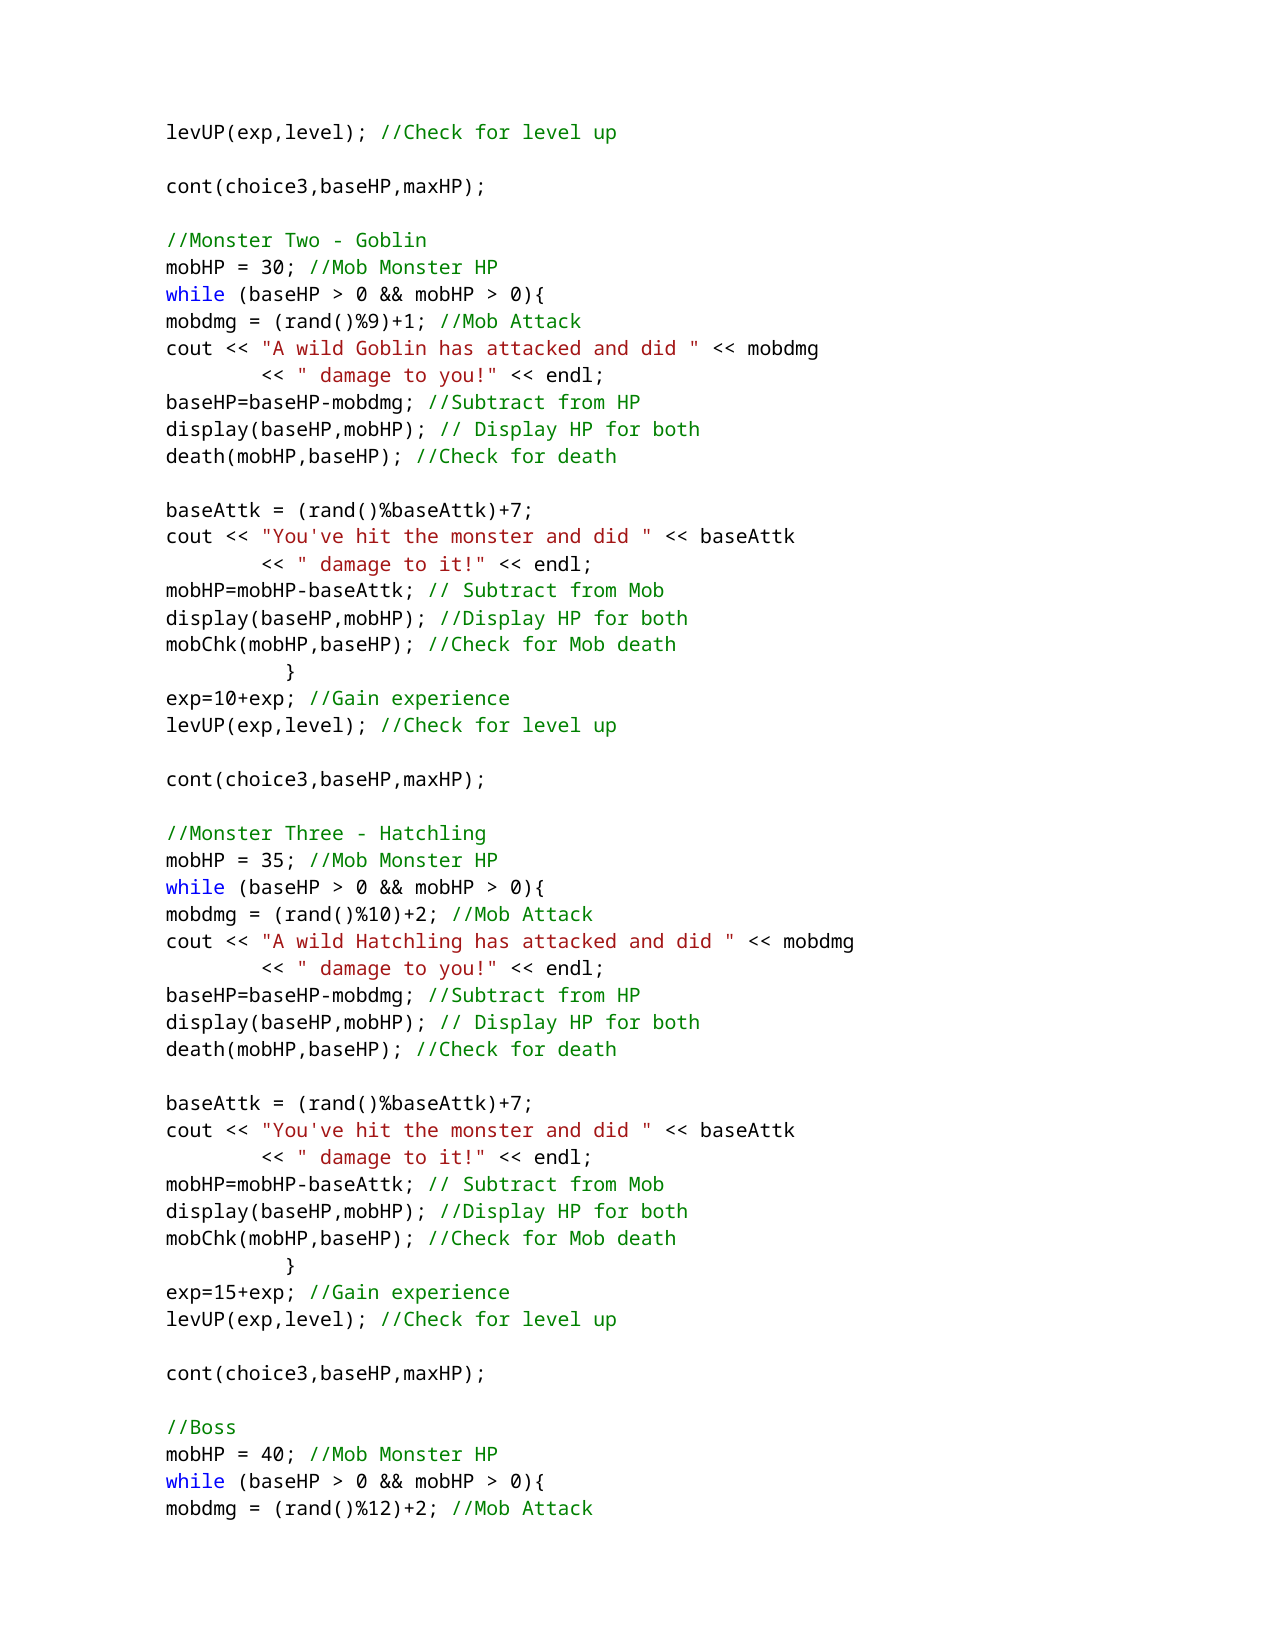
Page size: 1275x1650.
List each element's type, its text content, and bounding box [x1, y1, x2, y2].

text levUP(exp,level); //Check for level up [118, 1305, 1157, 1332]
text cont(choice3,baseHP,maxHP); [118, 172, 1157, 199]
text baseAttk = (rand()%baseAttk)+7; [118, 496, 1157, 523]
text cont(choice3,baseHP,maxHP); [118, 1359, 1157, 1386]
text baseAttk = (rand()%baseAttk)+7; [118, 1089, 1157, 1116]
text mobHP=mobHP-baseAttk; // Subtract from Mob [118, 577, 1157, 604]
text } [118, 1251, 1157, 1278]
text << " damage to you!" << endl; [118, 954, 1157, 981]
text mobChk(mobHP,baseHP); //Check for Mob death [118, 1224, 1157, 1251]
text << " damage to you!" << endl; [118, 361, 1157, 388]
text mobdmg = (rand()%12)+2; //Mob Attack [118, 1494, 1157, 1521]
text mobdmg = (rand()%9)+1; //Mob Attack [118, 307, 1157, 334]
text //Monster Two - Goblin [118, 226, 1157, 253]
text mobHP = 40; //Mob Monster HP [118, 1440, 1157, 1467]
text cont(choice3,baseHP,maxHP); [118, 766, 1157, 793]
text while (baseHP > 0 && mobHP > 0){ [118, 280, 1157, 307]
text levUP(exp,level); //Check for level up [118, 118, 1157, 145]
text baseHP=baseHP-mobdmg; //Subtract from HP [118, 388, 1157, 415]
text mobdmg = (rand()%10)+2; //Mob Attack [118, 901, 1157, 927]
text mobHP = 30; //Mob Monster HP [118, 253, 1157, 280]
text mobChk(mobHP,baseHP); //Check for Mob death [118, 631, 1157, 658]
text exp=10+exp; //Gain experience [118, 685, 1157, 712]
text << " damage to it!" << endl; [118, 550, 1157, 577]
text //Boss [118, 1413, 1157, 1440]
text baseHP=baseHP-mobdmg; //Subtract from HP [118, 981, 1157, 1008]
text display(baseHP,mobHP); // Display HP for both [118, 415, 1157, 442]
text display(baseHP,mobHP); // Display HP for both [118, 1008, 1157, 1035]
text while (baseHP > 0 && mobHP > 0){ [118, 873, 1157, 901]
text levUP(exp,level); //Check for level up [118, 712, 1157, 739]
text death(mobHP,baseHP); //Check for death [118, 442, 1157, 469]
text display(baseHP,mobHP); //Display HP for both [118, 1197, 1157, 1224]
text death(mobHP,baseHP); //Check for death [118, 1035, 1157, 1062]
text mobHP=mobHP-baseAttk; // Subtract from Mob [118, 1170, 1157, 1197]
text << " damage to it!" << endl; [118, 1143, 1157, 1170]
text cout << "You've hit the monster and did " << baseAttk [118, 523, 1157, 550]
text cout << "You've hit the monster and did " << baseAttk [118, 1116, 1157, 1143]
text display(baseHP,mobHP); //Display HP for both [118, 604, 1157, 631]
text } [118, 658, 1157, 685]
text //Monster Three - Hatchling [118, 819, 1157, 847]
text while (baseHP > 0 && mobHP > 0){ [118, 1467, 1157, 1494]
text exp=15+exp; //Gain experience [118, 1278, 1157, 1305]
text mobHP = 35; //Mob Monster HP [118, 847, 1157, 873]
text cout << "A wild Hatchling has attacked and did " << mobdmg [118, 927, 1157, 954]
text cout << "A wild Goblin has attacked and did " << mobdmg [118, 334, 1157, 361]
